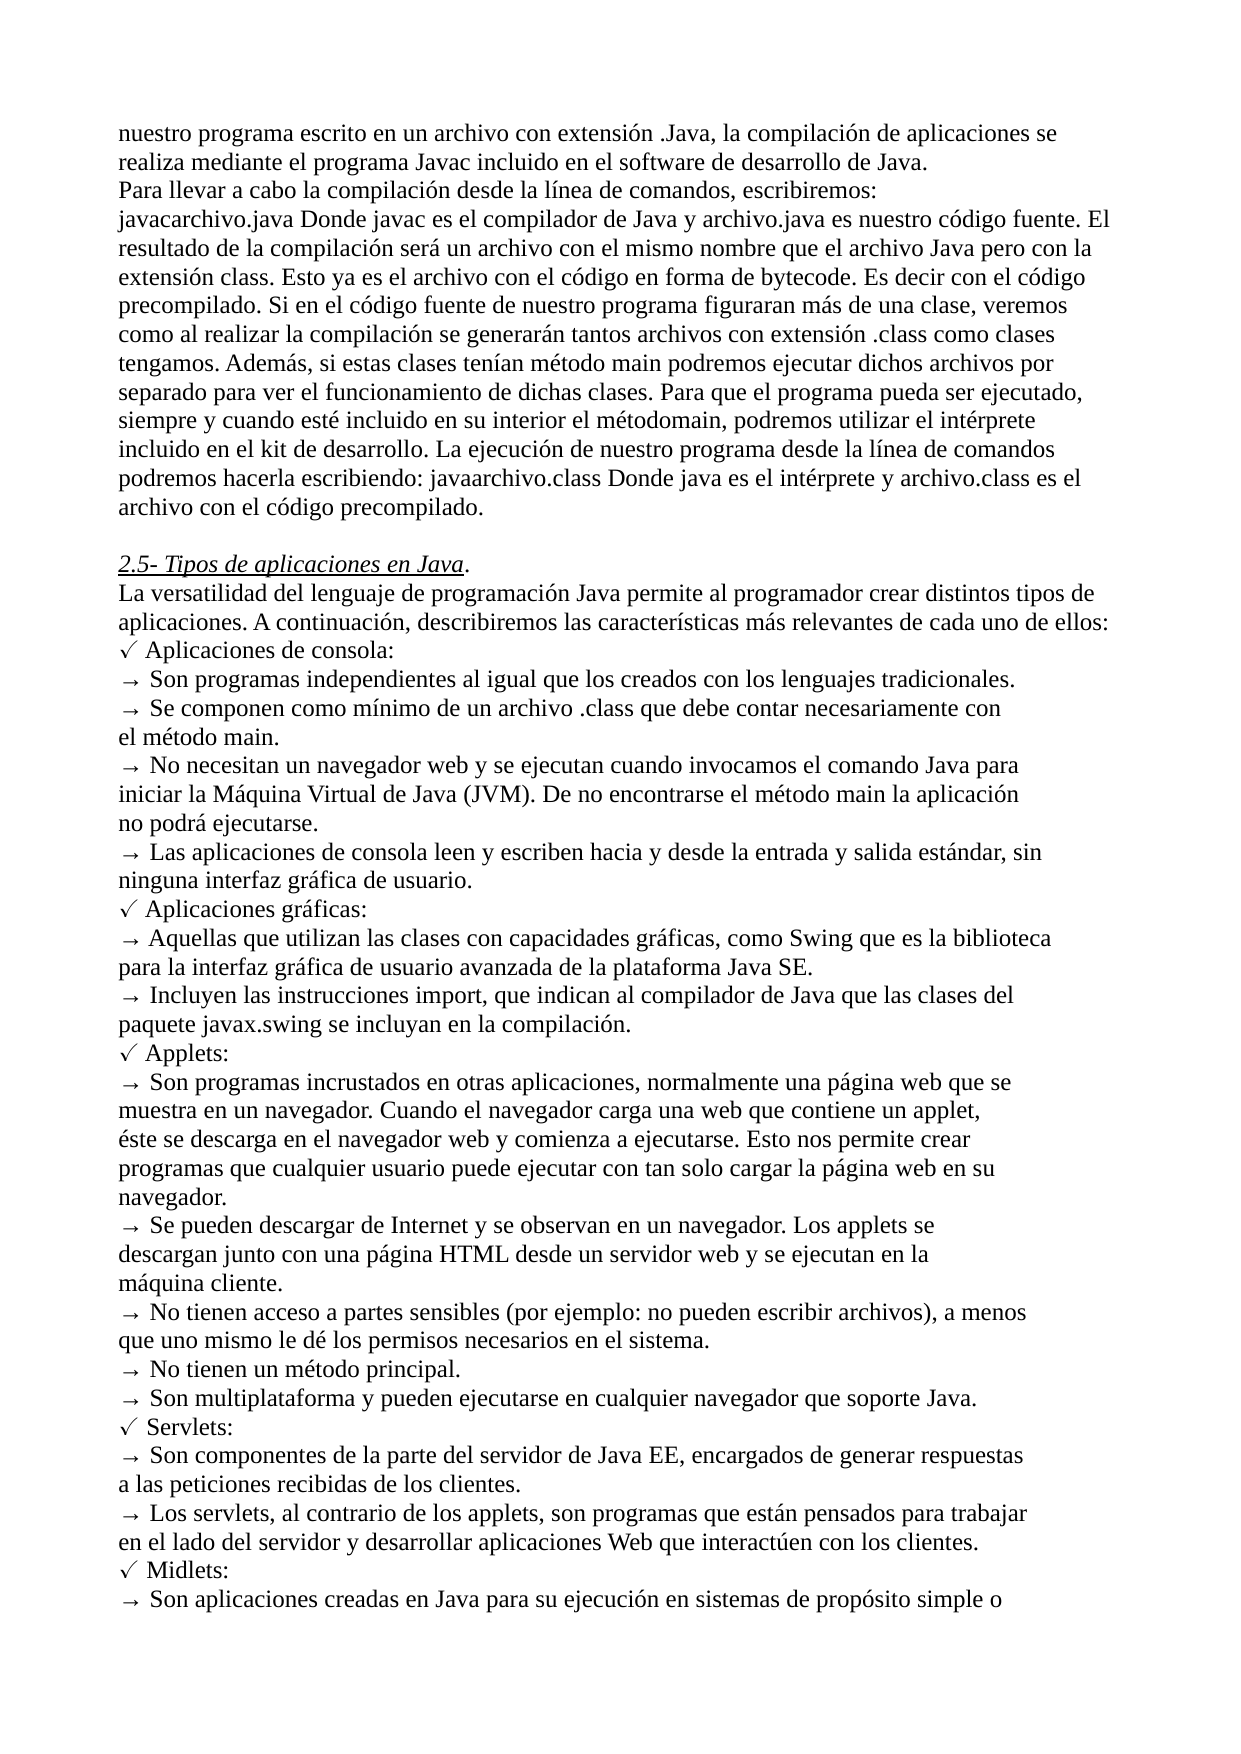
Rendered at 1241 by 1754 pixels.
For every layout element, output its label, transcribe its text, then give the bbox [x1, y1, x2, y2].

text no podrá ejecutarse. [118, 808, 1122, 837]
text → Son programas independientes al igual que los creados con los lenguajes tradicionales. [118, 664, 1122, 693]
text → Las aplicaciones de consola leen y escriben hacia y desde la entrada y salida estándar, sin [118, 837, 1122, 866]
text ✓ Aplicaciones de consola: [118, 636, 1122, 664]
text → Son aplicaciones creadas en Java para su ejecución en sistemas de propósito simple o [118, 1584, 1122, 1613]
text ✓ Aplicaciones gráficas: [118, 894, 1122, 923]
text ✓ Midlets: [118, 1556, 1122, 1584]
text navegador. [118, 1182, 1122, 1211]
text muestra en un navegador. Cuando el navegador carga una web que contiene un applet, [118, 1096, 1122, 1124]
text realiza mediante el programa Javac incluido en el software de desarrollo de Java. [118, 147, 1122, 176]
text → Son programas incrustados en otras aplicaciones, normalmente una página web que se [118, 1067, 1122, 1096]
text aplicaciones. A continuación, describiremos las características más relevantes de cada uno de ellos: [118, 607, 1122, 636]
text → Son multiplataforma y pueden ejecutarse en cualquier navegador que soporte Java. [118, 1383, 1122, 1412]
text → No tienen acceso a partes sensibles (por ejemplo: no pueden escribir archivos), a menos [118, 1297, 1122, 1326]
text 2.5- Tipos de aplicaciones en Java. [118, 549, 1122, 578]
text javacarchivo.java Donde javac es el compilador de Java y archivo.java es nuestro código fuente. El resultado de la compilación será un archivo con el mismo nombre que el archivo Java pero con la [118, 204, 1122, 262]
text → Son componentes de la parte del servidor de Java EE, encargados de generar respuestas [118, 1441, 1122, 1469]
text descargan junto con una página HTML desde un servidor web y se ejecutan en la [118, 1239, 1122, 1268]
text extensión class. Esto ya es el archivo con el código en forma de bytecode. Es decir con el código [118, 262, 1122, 291]
text para la interfaz gráfica de usuario avanzada de la plataforma Java SE. [118, 952, 1122, 981]
text ninguna interfaz gráfica de usuario. [118, 866, 1122, 894]
text programas que cualquier usuario puede ejecutar con tan solo cargar la página web en su [118, 1153, 1122, 1182]
text éste se descarga en el navegador web y comienza a ejecutarse. Esto nos permite crear [118, 1124, 1122, 1153]
text Para llevar a cabo la compilación desde la línea de comandos, escribiremos: [118, 176, 1122, 204]
text → Incluyen las instrucciones import, que indican al compilador de Java que las clases del [118, 981, 1122, 1009]
text La versatilidad del lenguaje de programación Java permite al programador crear distintos tipos de [118, 578, 1122, 607]
text → No tienen un método principal. [118, 1354, 1122, 1383]
text → Se pueden descargar de Internet y se observan en un navegador. Los applets se [118, 1211, 1122, 1239]
text ✓ Applets: [118, 1038, 1122, 1067]
text en el lado del servidor y desarrollar aplicaciones Web que interactúen con los clientes. [118, 1527, 1122, 1556]
text el método main. [118, 722, 1122, 751]
text → Aquellas que utilizan las clases con capacidades gráficas, como Swing que es la biblioteca [118, 923, 1122, 952]
text → Se componen como mínimo de un archivo .class que debe contar necesariamente con [118, 693, 1122, 722]
text a las peticiones recibidas de los clientes. [118, 1469, 1122, 1498]
text iniciar la Máquina Virtual de Java (JVM). De no encontrarse el método main la aplicación [118, 779, 1122, 808]
text máquina cliente. [118, 1268, 1122, 1297]
text precompilado. Si en el código fuente de nuestro programa figuraran más de una clase, veremos como al realizar la compilación se generarán tantos archivos con extensión .class como clases [118, 291, 1122, 348]
text → No necesitan un navegador web y se ejecutan cuando invocamos el comando Java para [118, 751, 1122, 779]
text nuestro programa escrito en un archivo con extensión .Java, la compilación de aplicaciones se [118, 118, 1122, 147]
text → Los servlets, al contrario de los applets, son programas que están pensados para trabajar [118, 1498, 1122, 1527]
text que uno mismo le dé los permisos necesarios en el sistema. [118, 1326, 1122, 1354]
text ✓ Servlets: [118, 1412, 1122, 1441]
text tengamos. Además, si estas clases tenían método main podremos ejecutar dichos archivos por separado para ver el funcionamiento de dichas clases. Para que el programa pueda ser ejecutado, siempre y cuando esté incluido en su interior el métodomain, podremos utilizar el intérprete incluido en el kit de desarrollo. La ejecución de nuestro programa desde la línea de comandos podremos hacerla escribiendo: javaarchivo.class Donde java es el intérprete y archivo.class es el archivo con el código precompilado. [118, 348, 1122, 521]
text paquete javax.swing se incluyan en la compilación. [118, 1009, 1122, 1038]
